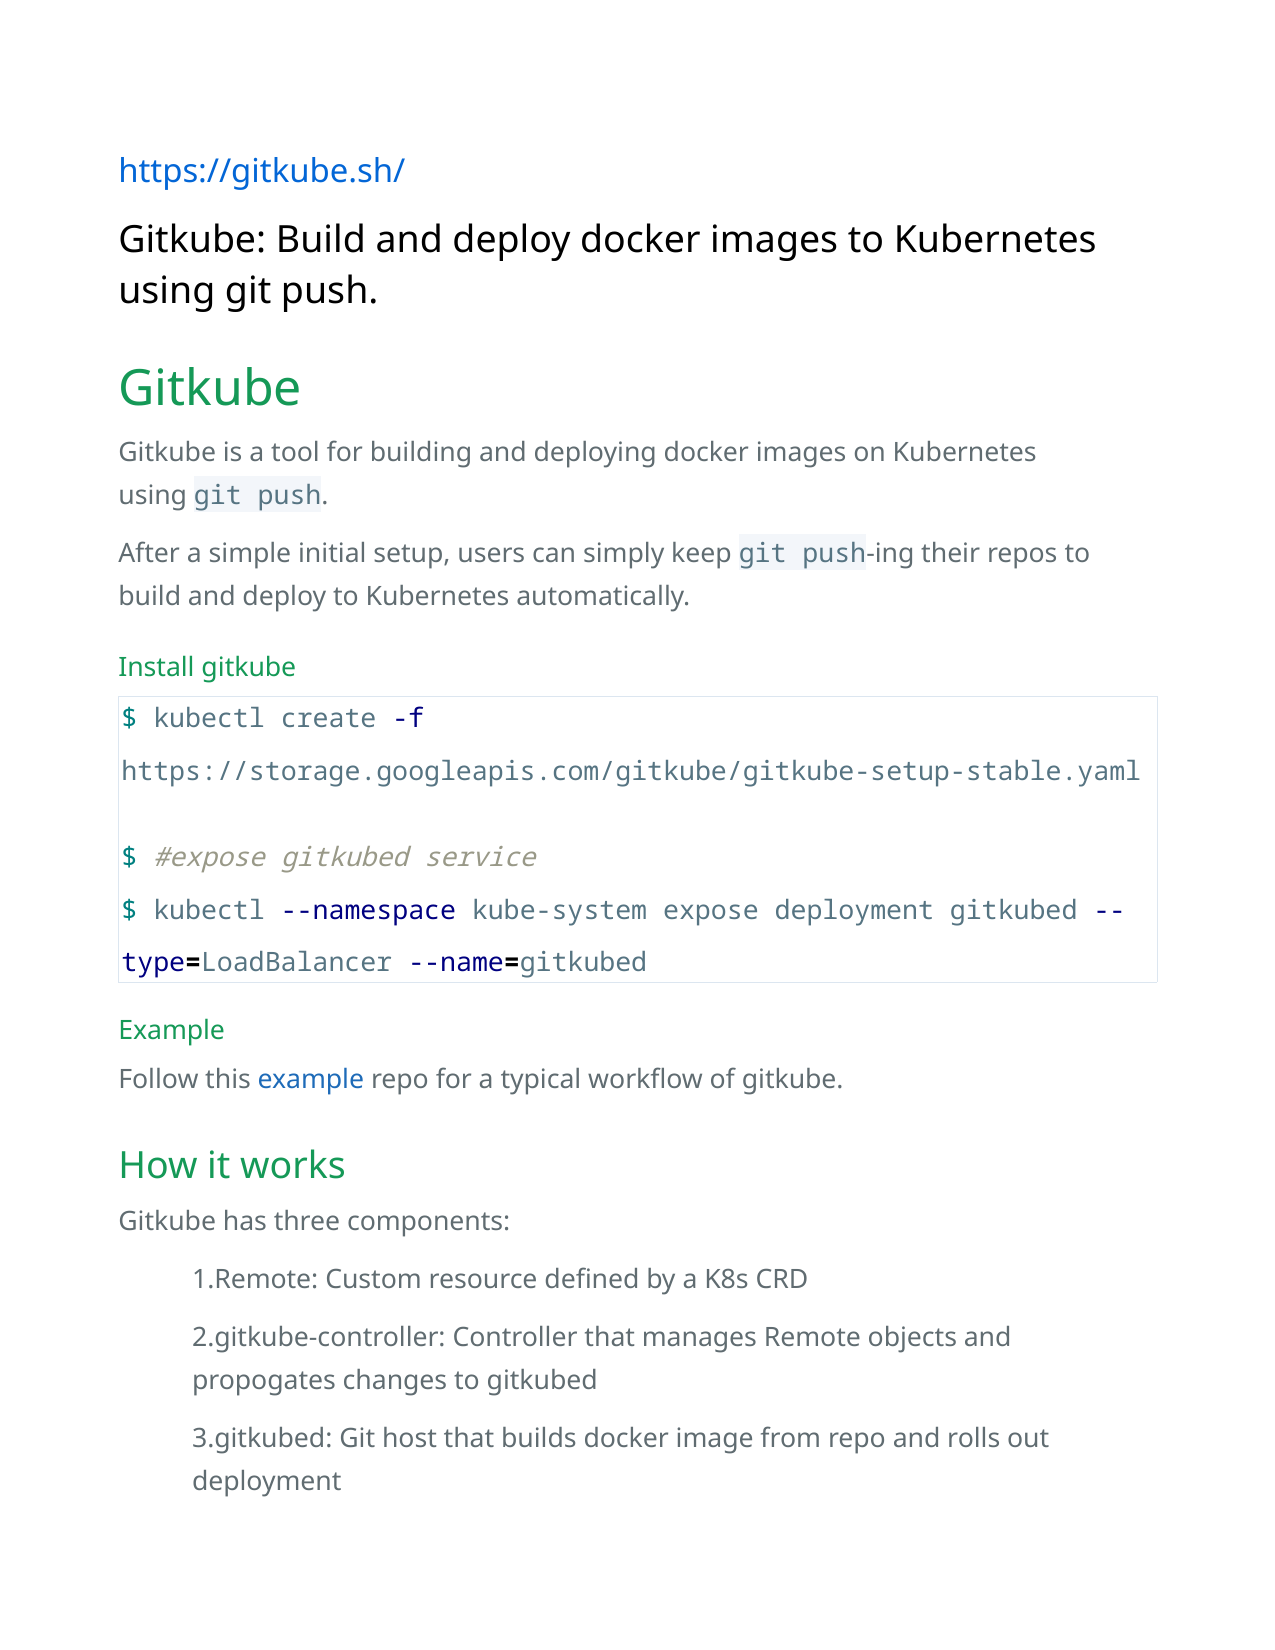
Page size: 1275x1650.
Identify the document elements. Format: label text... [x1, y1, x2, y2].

text https://gitkube.sh/ [118, 147, 1157, 192]
subtitle How it works [118, 1138, 1157, 1189]
list Remote: Custom resource defined by a K8s CRD [118, 1260, 1157, 1296]
subtitle Gitkube: Build and deploy docker images to Kubernetes using git push. [118, 212, 1157, 314]
text $ kubectl --namespace kube-system expose deployment gitkubed --type=LoadBalancer --name=gitkubed [119, 888, 1157, 982]
text $ kubectl create -f https://storage.googleapis.com/gitkube/gitkube-setup-stable.yaml [119, 697, 1157, 788]
text Gitkube is a tool for building and deploying docker images on Kubernetes using git push. [118, 433, 1157, 512]
text Gitkube has three components: [118, 1202, 1157, 1238]
subtitle Example [118, 1011, 1157, 1047]
text After a simple initial setup, users can simply keep git push-ing their repos to build and deploy to Kubernetes automatically. [118, 534, 1157, 613]
subtitle Install gitkube [118, 648, 1157, 684]
text Follow this example repo for a typical workflow of gitkube. [118, 1060, 1157, 1096]
list gitkubed: Git host that builds docker image from repo and rolls out deployment [118, 1419, 1157, 1498]
text $ #expose gitkubed service [119, 835, 1157, 874]
list gitkube-controller: Controller that manages Remote objects and propogates changes to gitkubed [118, 1318, 1157, 1397]
subtitle Gitkube [118, 352, 1157, 420]
